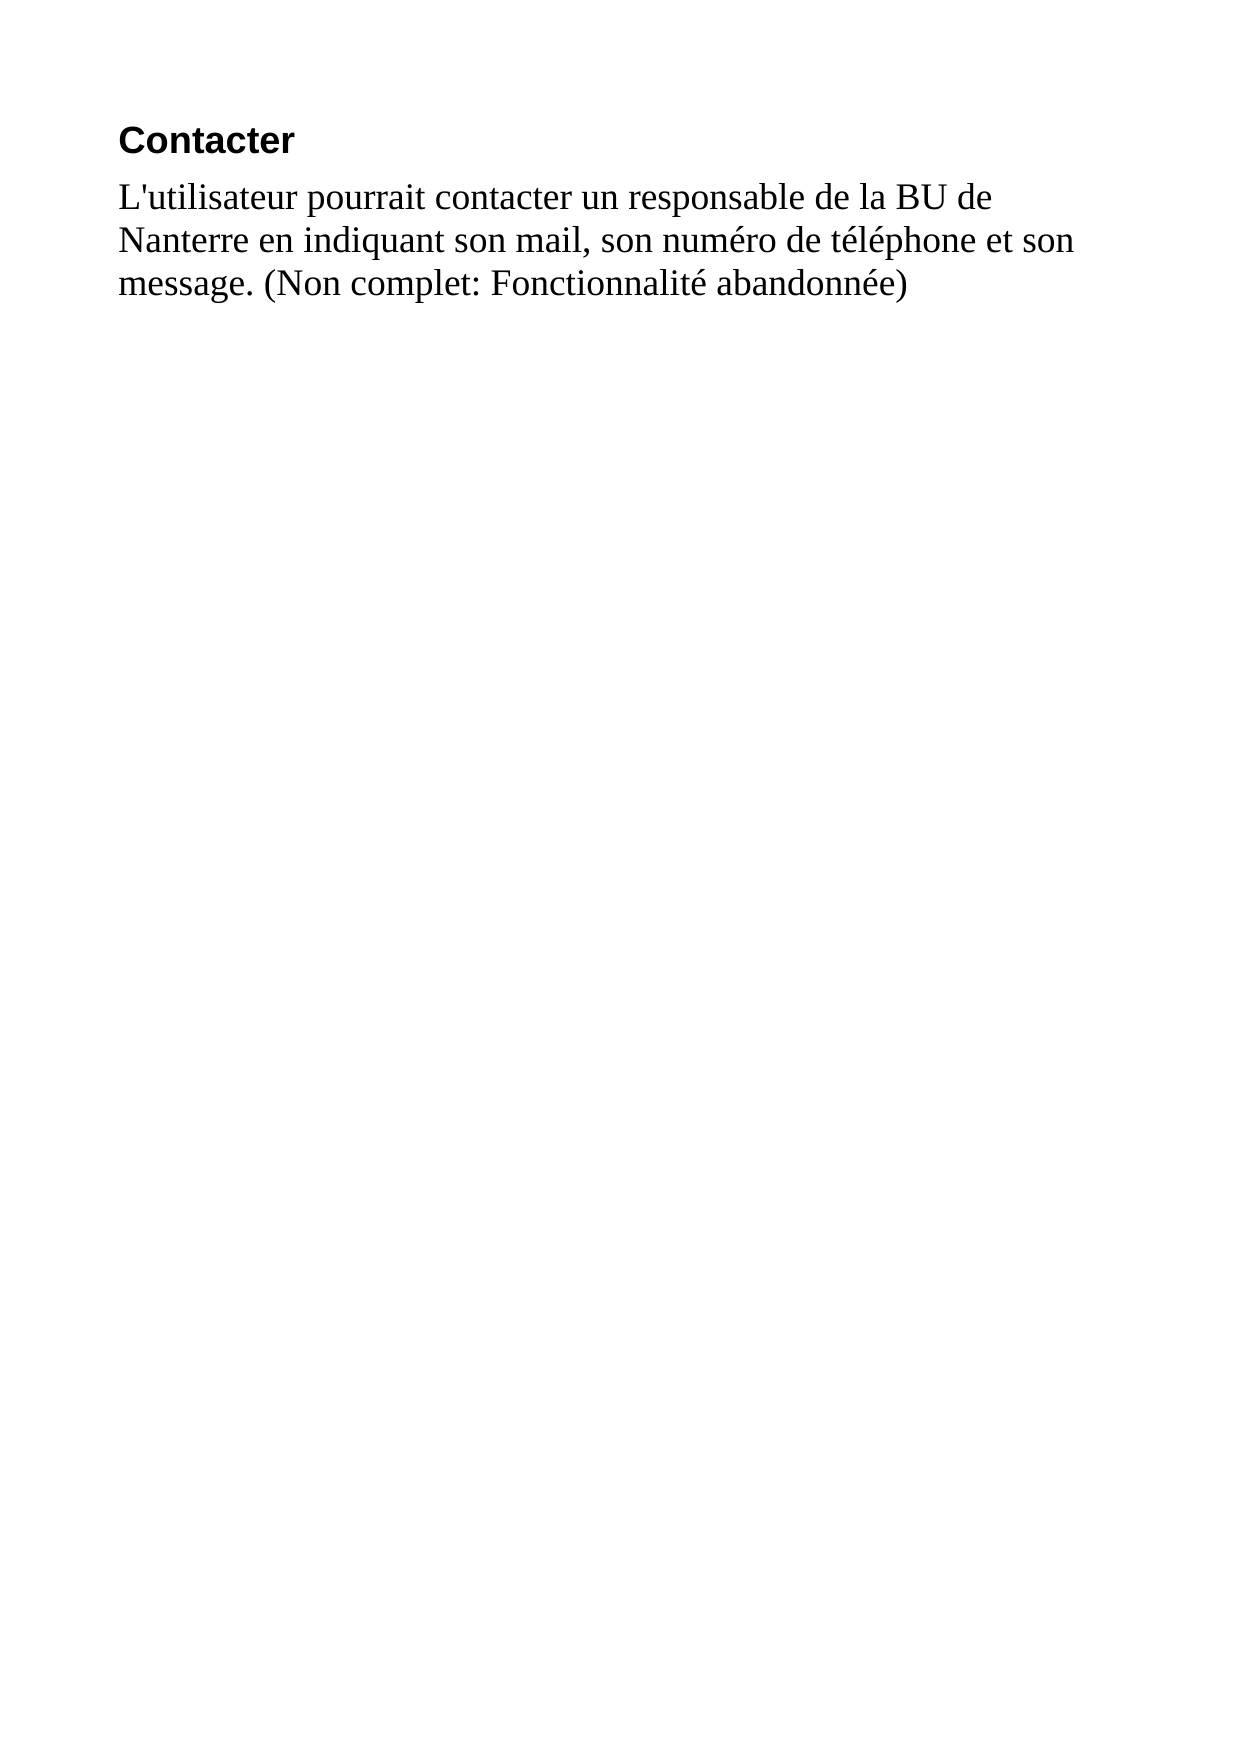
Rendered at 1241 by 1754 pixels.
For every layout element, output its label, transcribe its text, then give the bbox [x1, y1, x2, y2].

text L'utilisateur pourrait contacter un responsable de la BU de Nanterre en indiquant son mail, son numéro de téléphone et son message. (Non complet: Fonctionnalité abandonnée) [118, 174, 1122, 304]
subtitle Contacter [118, 118, 1122, 162]
